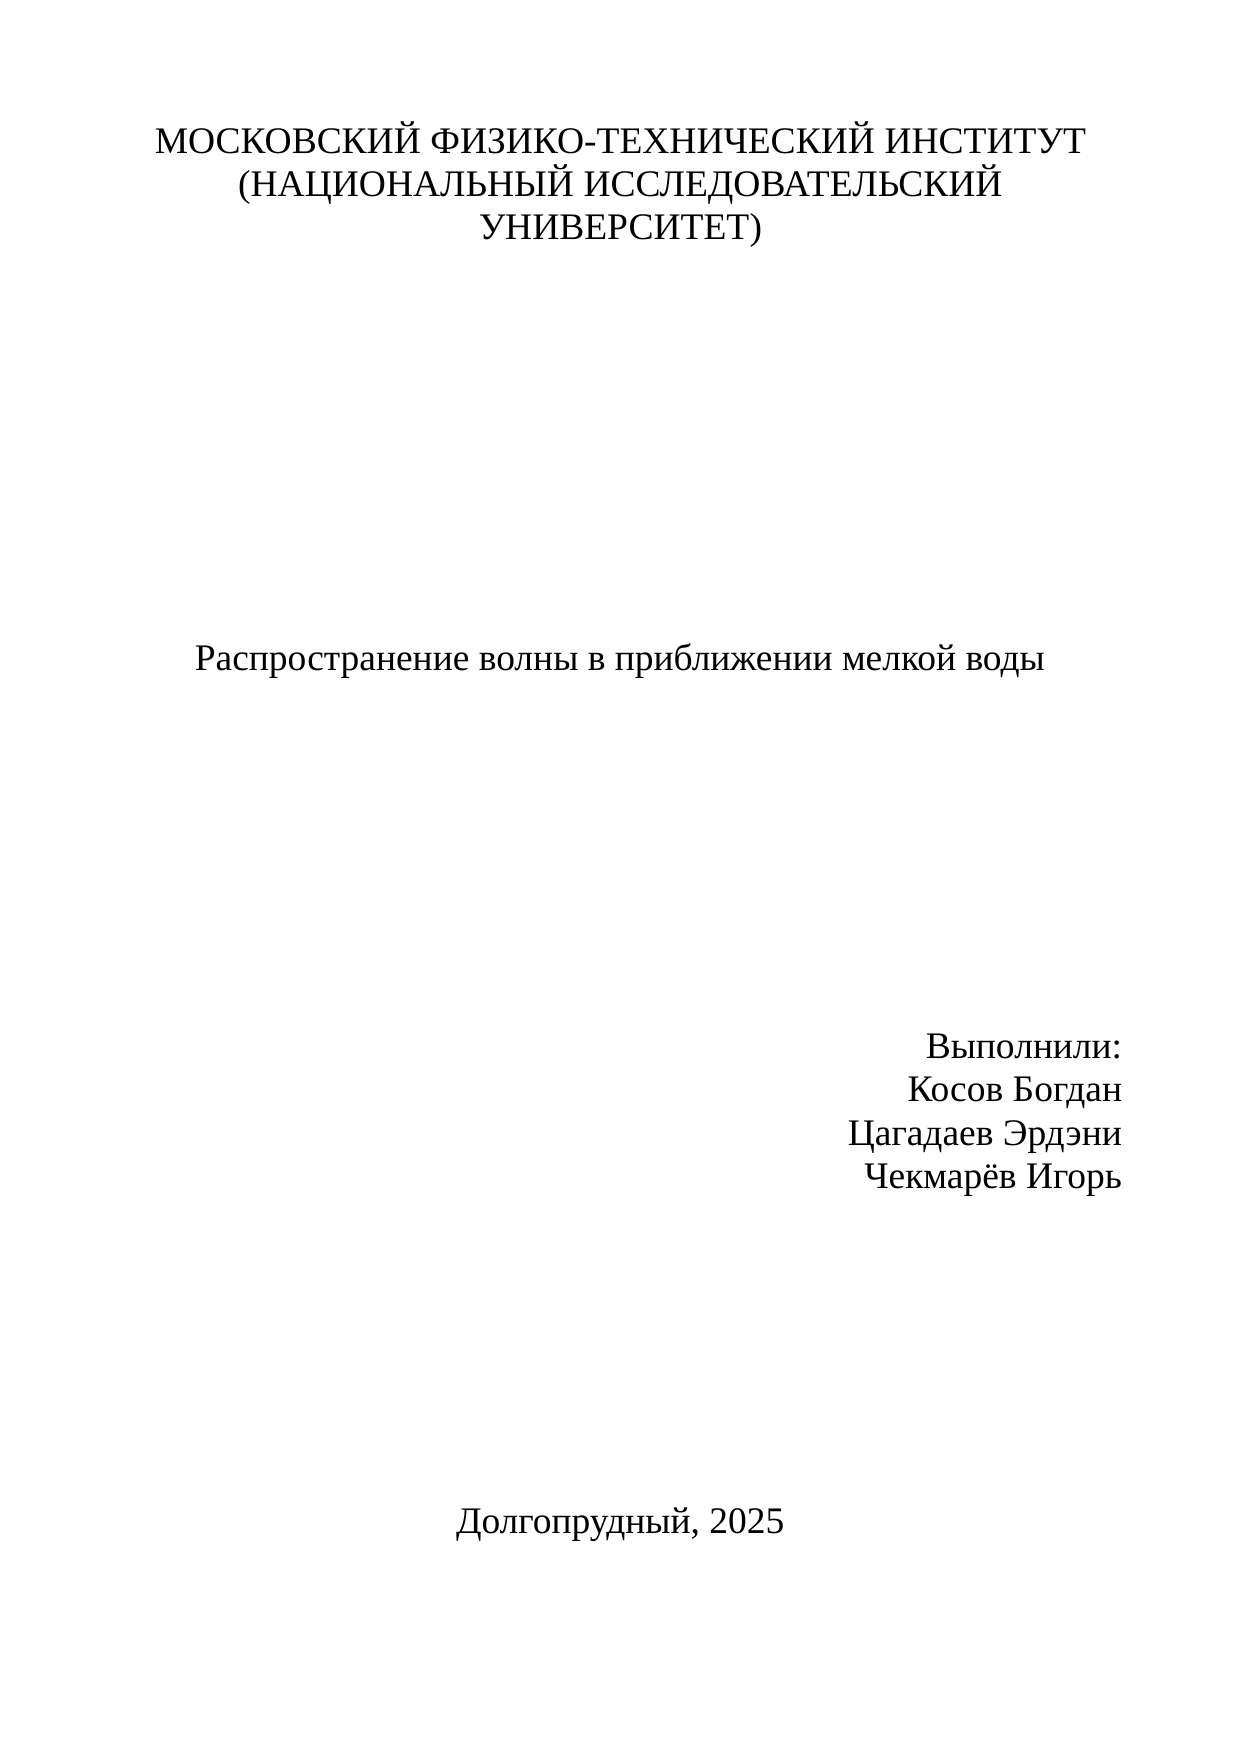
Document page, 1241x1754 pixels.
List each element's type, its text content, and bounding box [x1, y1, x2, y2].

text Чекмарёв Игорь [118, 1153, 1122, 1196]
text Косов Богдан [118, 1067, 1122, 1110]
text Выполнили: [118, 1024, 1122, 1067]
text Долгопрудный, 2025 [118, 1498, 1122, 1541]
text Цагадаев Эрдэни [118, 1110, 1122, 1153]
text МОСКОВСКИЙ ФИЗИКО-ТЕХНИЧЕСКИЙ ИНСТИТУТ (НАЦИОНАЛЬНЫЙ ИССЛЕДОВАТЕЛЬСКИЙ УНИВЕРСИТЕТ) [118, 118, 1122, 247]
text Распространение волны в приближении мелкой воды [118, 636, 1122, 679]
